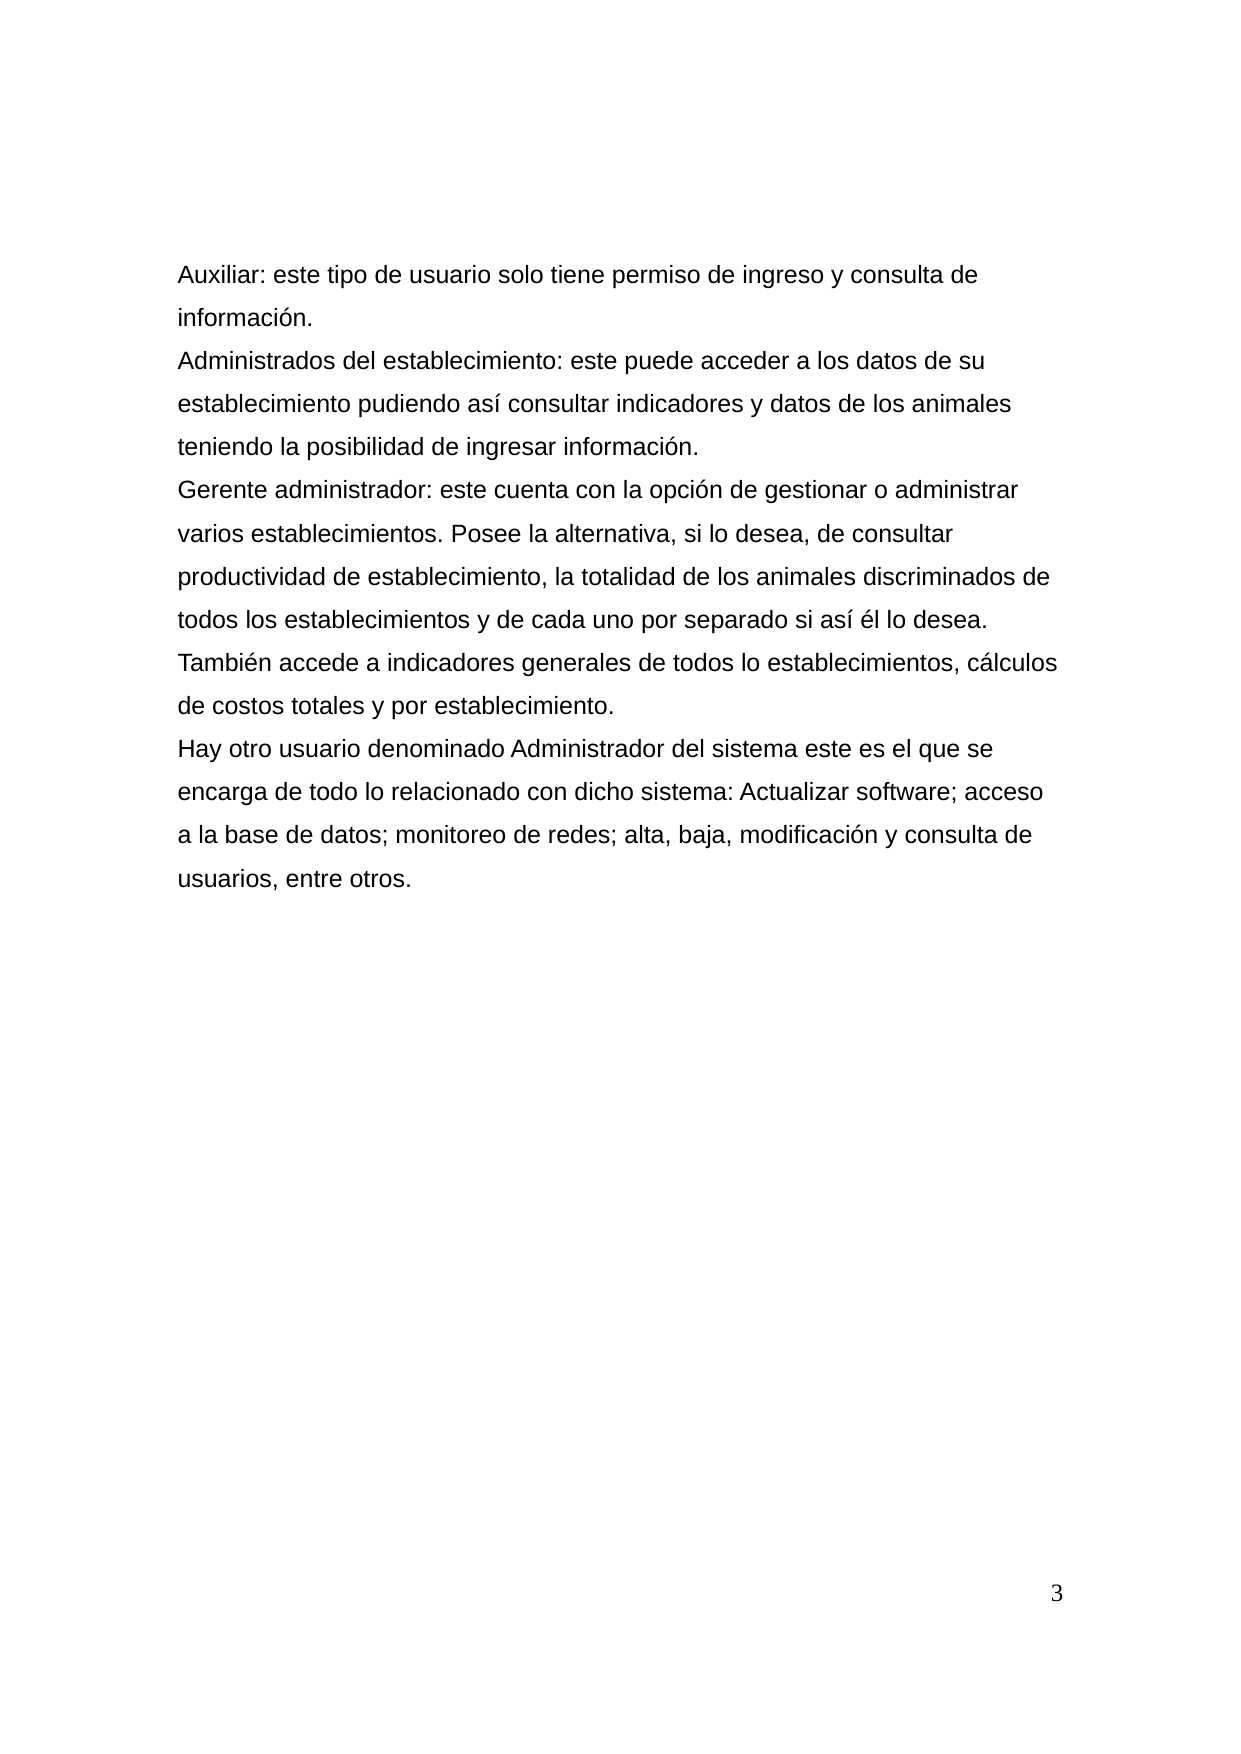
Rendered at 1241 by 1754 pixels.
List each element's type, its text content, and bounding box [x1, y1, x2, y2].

text Auxiliar: este tipo de usuario solo tiene permiso de ingreso y consulta de información. [177, 260, 1063, 332]
text Hay otro usuario denominado Administrador del sistema este es el que se encarga de todo lo relacionado con dicho sistema: Actualizar software; acceso a la base de datos; monitoreo de redes; alta, baja, modificación y consulta de usuarios, entre otros. [177, 734, 1063, 892]
text Gerente administrador: este cuenta con la opción de gestionar o administrar varios establecimientos. Posee la alternativa, si lo desea, de consultar productividad de establecimiento, la totalidad de los animales discriminados de todos los establecimientos y de cada uno por separado si así él lo desea. También accede a indicadores generales de todos lo establecimientos, cálculos de costos totales y por establecimiento. [177, 475, 1063, 720]
text Administrados del establecimiento: este puede acceder a los datos de su establecimiento pudiendo así consultar indicadores y datos de los animales teniendo la posibilidad de ingresar información. [177, 346, 1063, 461]
